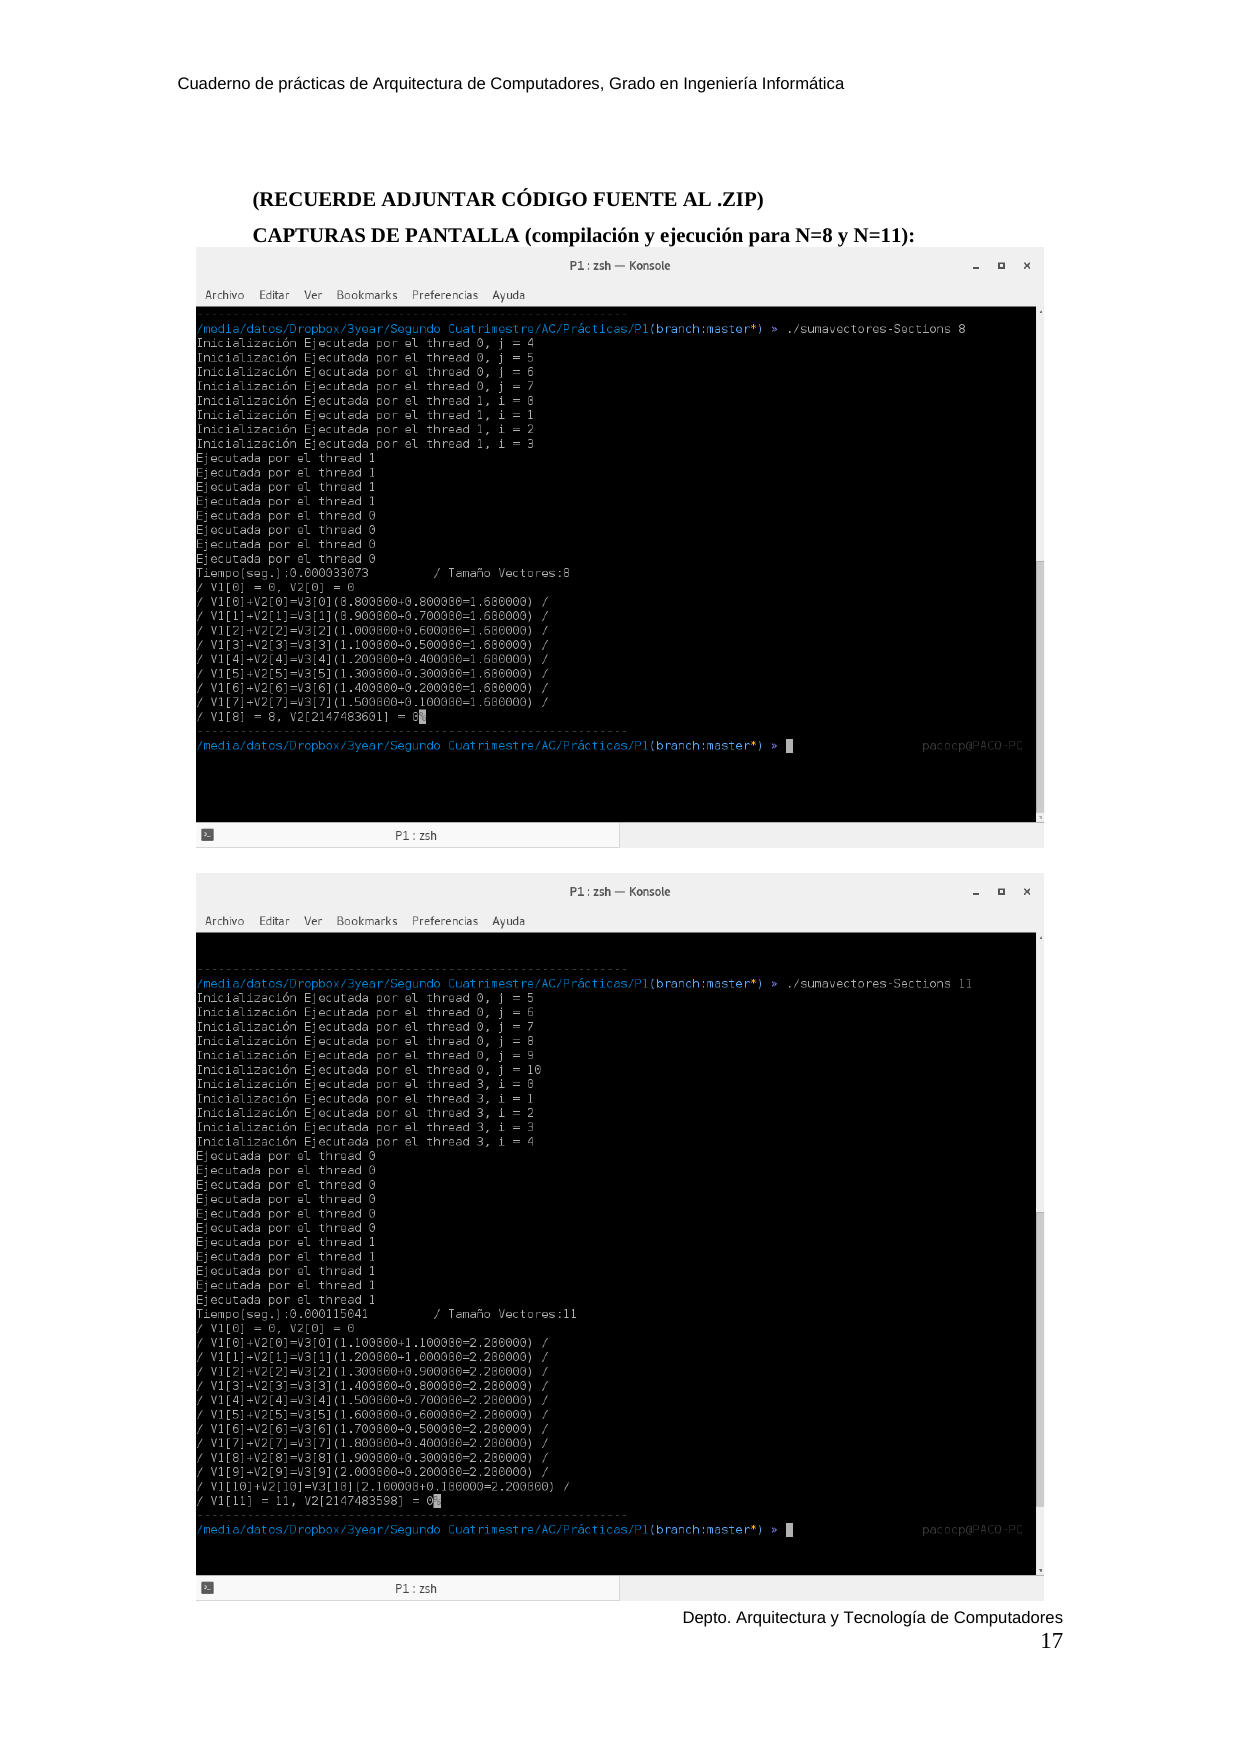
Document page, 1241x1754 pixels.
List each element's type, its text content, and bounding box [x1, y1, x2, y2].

text (RECUERDE ADJUNTAR CÓDIGO FUENTE AL .ZIP) [252, 187, 1063, 211]
picture [196, 247, 1045, 848]
picture [196, 873, 1045, 1601]
text CAPTURAS DE PANTALLA (compilación y ejecución para N=8 y N=11): [252, 223, 1063, 247]
